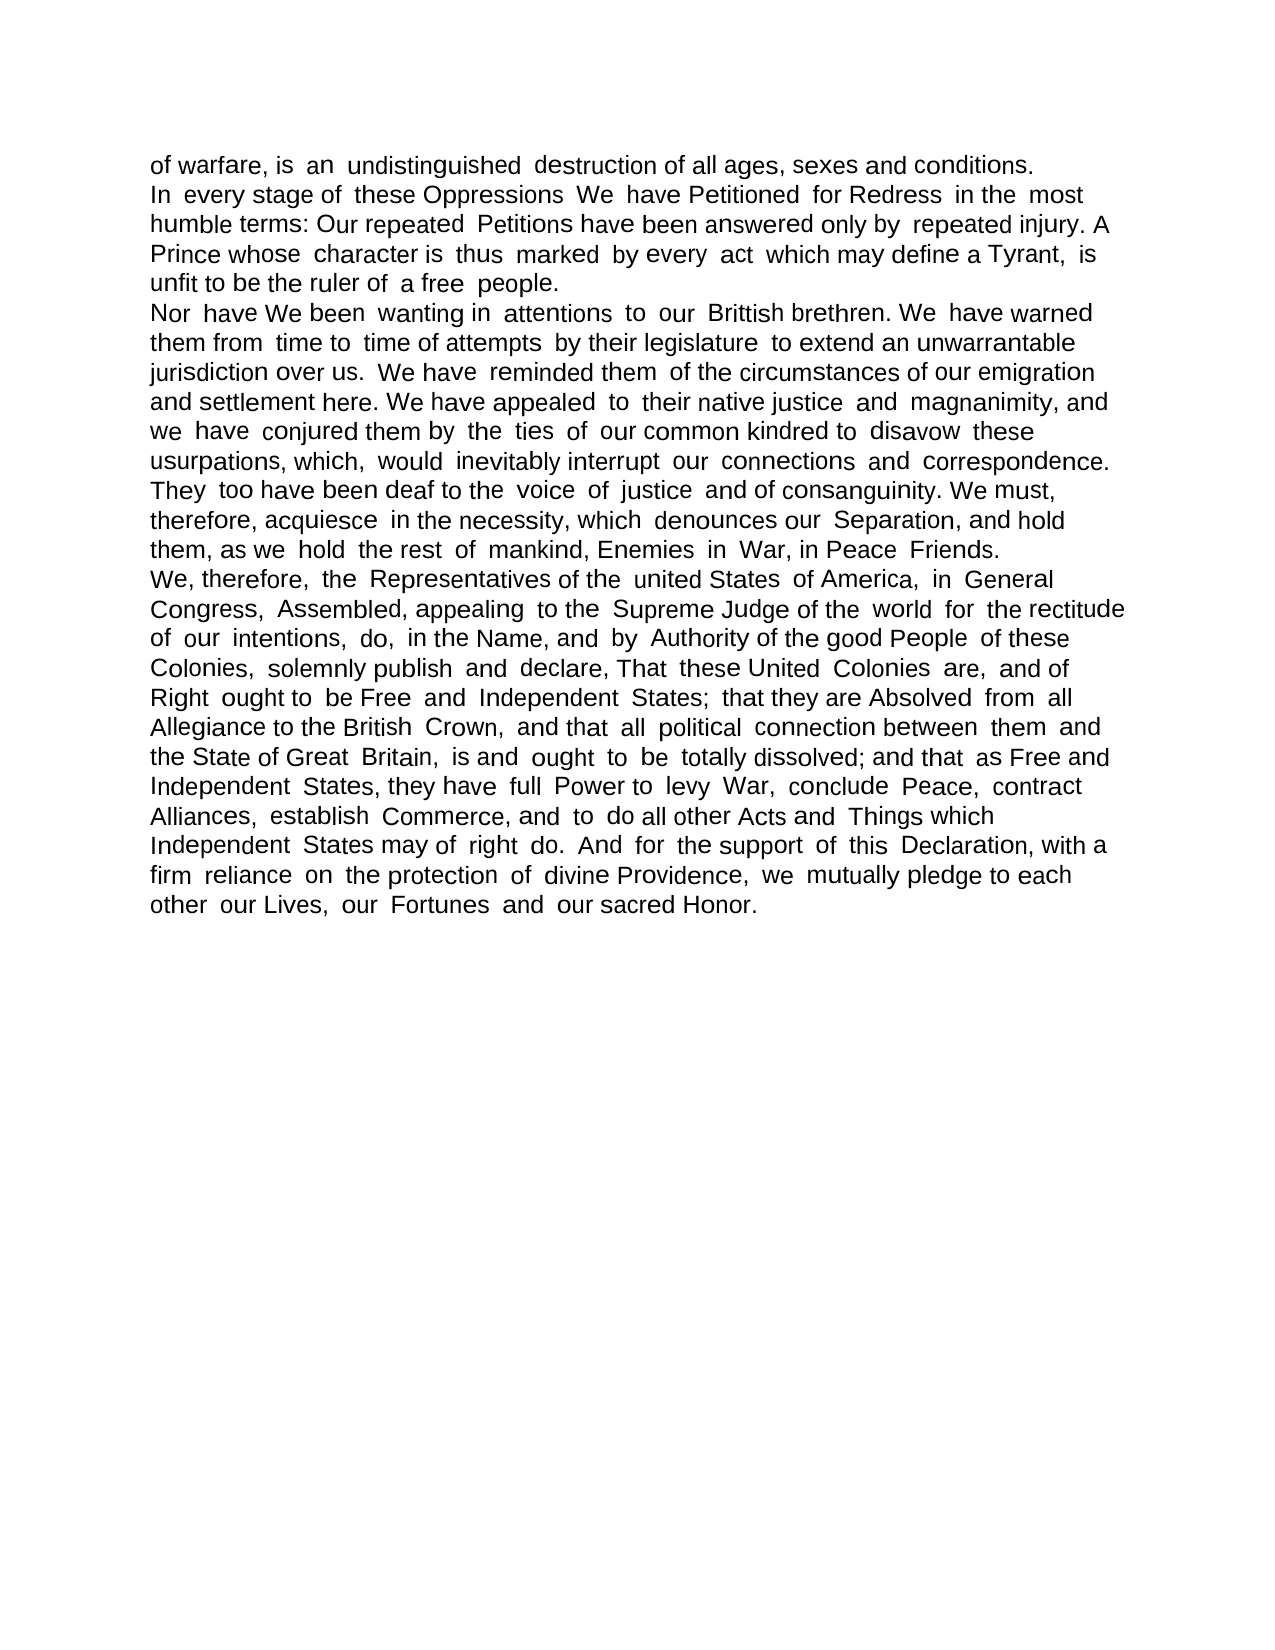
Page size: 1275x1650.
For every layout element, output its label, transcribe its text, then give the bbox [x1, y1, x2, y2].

text of warfare, is an undistinguished destruction of all ages, sexes and conditions. [150, 150, 1125, 179]
text We, therefore, the Representatives of the united States of America, in General Congress, Assembled, appealing to the Supreme Judge of the world for the rectitude of our intentions, do, in the Name, and by Authority of the good People of these Colonies, solemnly publish and declare, That these United Colonies are, and of Right ought to be Free and Independent States; that they are Absolved from all Allegiance to the British Crown, and that all political connection between them and the State of Great Britain, is and ought to be totally dissolved; and that as Free and Independent States, they have full Power to levy War, conclude Peace, contract Alliances, establish Commerce, and to do all other Acts and Things which Independent States may of right do. And for the support of this Declaration, with a firm reliance on the protection of divine Providence, we mutually pledge to each other our Lives, our Fortunes and our sacred Honor. [150, 564, 1125, 919]
text In every stage of these Oppressions We have Petitioned for Redress in the most humble terms: Our repeated Petitions have been answered only by repeated injury. A Prince whose character is thus marked by every act which may define a Tyrant, is unfit to be the ruler of a free people. [150, 179, 1125, 298]
text Nor have We been wanting in attentions to our Brittish brethren. We have warned them from time to time of attempts by their legislature to extend an unwarrantable jurisdiction over us. We have reminded them of the circumstances of our emigration and settlement here. We have appealed to their native justice and magnanimity, and we have conjured them by the ties of our common kindred to disavow these usurpations, which, would inevitably interrupt our connections and correspondence. They too have been deaf to the voice of justice and of consanguinity. We must, therefore, acquiesce in the necessity, which denounces our Separation, and hold them, as we hold the rest of mankind, Enemies in War, in Peace Friends. [150, 298, 1125, 564]
